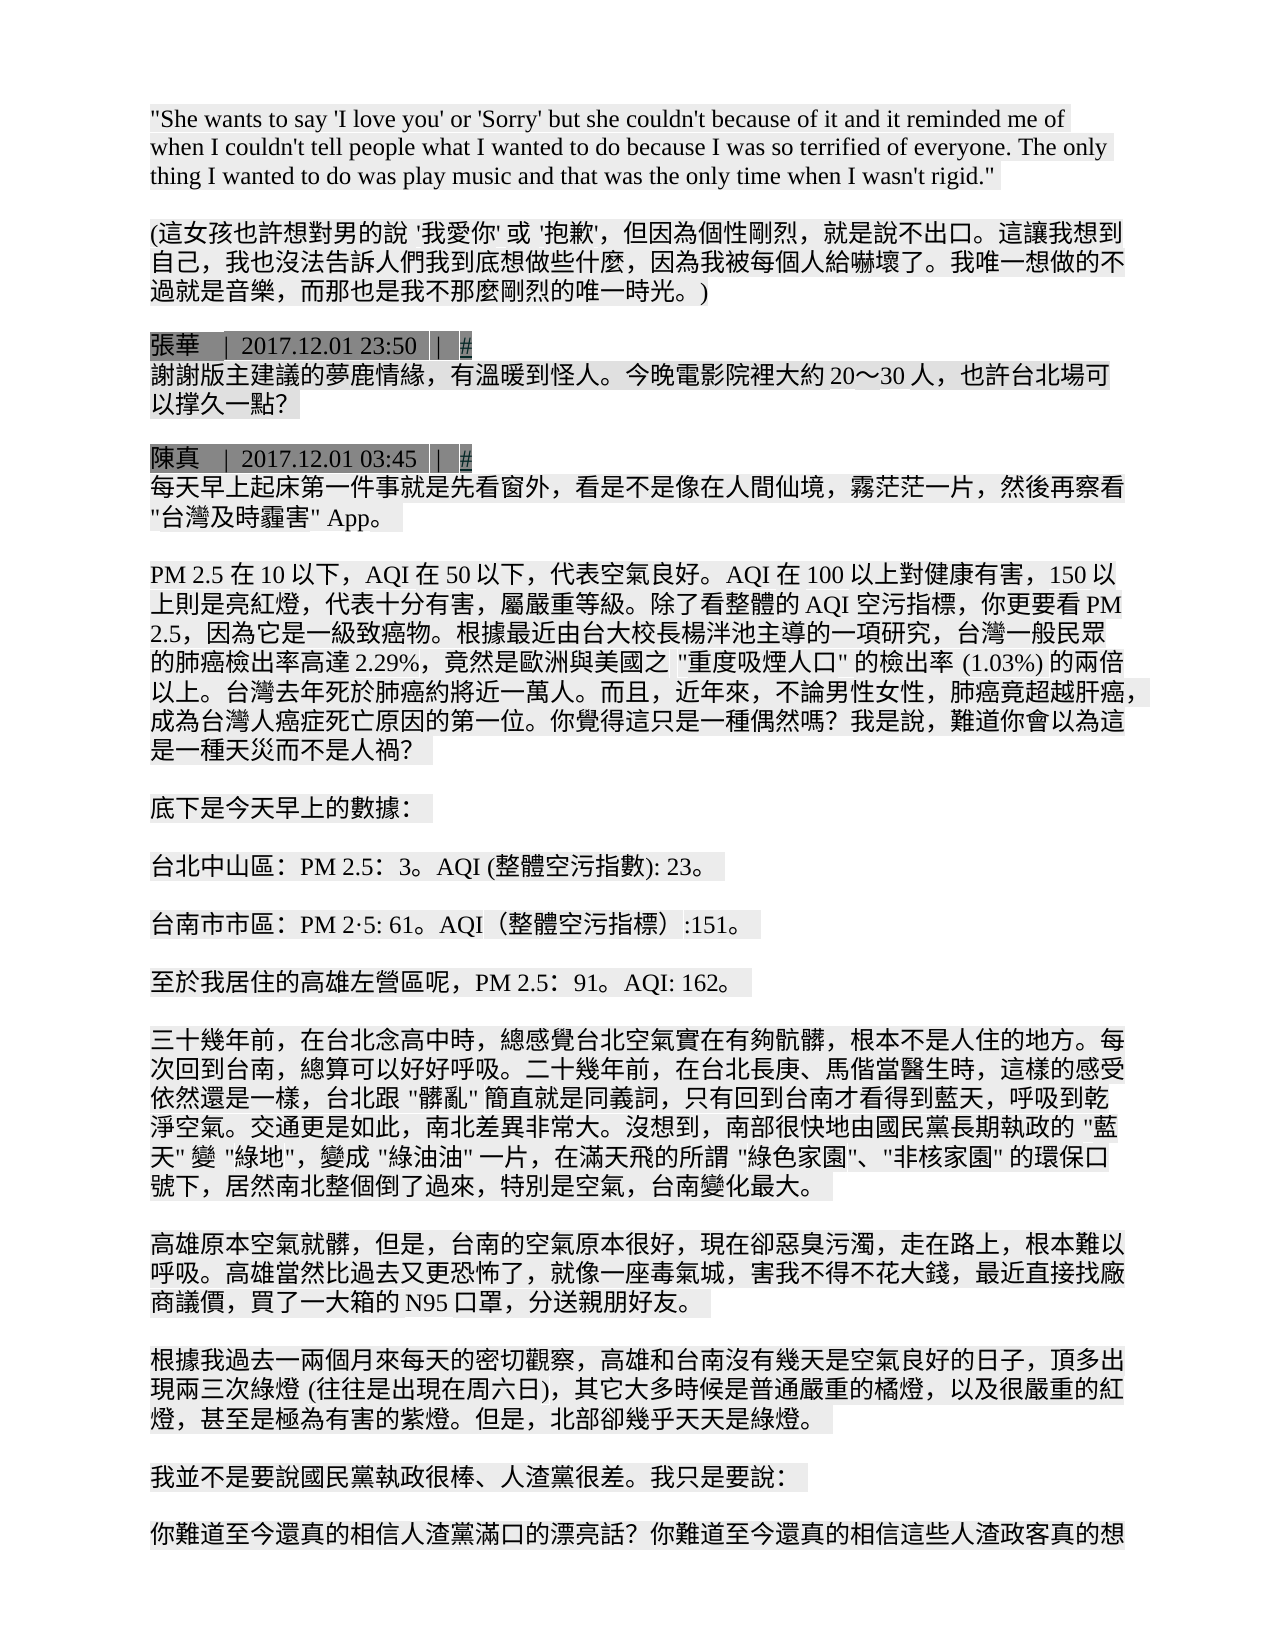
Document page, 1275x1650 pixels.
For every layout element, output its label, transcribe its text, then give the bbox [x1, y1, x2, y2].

text 謝謝版主建議的夢鹿情緣，有溫暖到怪人。今晚電影院裡大約20～30人，也許台北場可以撑久一點？ [150, 361, 1125, 419]
text "She wants to say 'I love you' or 'Sorry' but she couldn't because of it and it reminded me of when I couldn't tell people what I wanted to do because I was so terrified of everyone. The only thing I wanted to do was play music and that was the only time when I wasn't rigid." (這女孩也許想對男的說 '我愛你' 或 '抱歉'，但因為個性剛烈，就是說不出口。這讓我想到自己，我也沒法告訴人們我到底想做些什麼，因為我被每個人給嚇壞了。我唯一想做的不過就是音樂，而那也是我不那麼剛烈的唯一時光。) [150, 75, 1125, 306]
text 每天早上起床第一件事就是先看窗外，看是不是像在人間仙境，霧茫茫一片，然後再察看 "台灣及時霾害" App。 PM 2.5 在10以下，AQI 在50以下，代表空氣良好。AQI 在100以上對健康有害，150以上則是亮紅燈，代表十分有害，屬嚴重等級。除了看整體的AQI 空污指標，你更要看PM 2.5，因為它是一級致癌物。根據最近由台大校長楊泮池主導的一項研究，台灣一般民眾的肺癌檢出率高達2.29%，竟然是歐洲與美國之 "重度吸煙人口" 的檢出率 (1.03%) 的兩倍以上。台灣去年死於肺癌約將近一萬人。而且，近年來，不論男性女性，肺癌竟超越肝癌，成為台灣人癌症死亡原因的第一位。你覺得這只是一種偶然嗎？我是說，難道你會以為這是一種天災而不是人禍？ 底下是今天早上的數據： 台北中山區：PM 2.5：3。AQI (整體空污指數): 23。 台南市市區：PM 2·5: 61。AQI（整體空污指標）:151。 至於我居住的高雄左營區呢，PM 2.5：91。AQI: 162。 三十幾年前，在台北念高中時，總感覺台北空氣實在有夠骯髒，根本不是人住的地方。每次回到台南，總算可以好好呼吸。二十幾年前，在台北長庚、馬偕當醫生時，這樣的感受依然還是一樣，台北跟 "髒亂" 簡直就是同義詞，只有回到台南才看得到藍天，呼吸到乾淨空氣。交通更是如此，南北差異非常大。沒想到，南部很快地由國民黨長期執政的 "藍天" 變 "綠地"，變成 "綠油油" 一片，在滿天飛的所謂 "綠色家園"、"非核家園" 的環保口號下，居然南北整個倒了過來，特別是空氣，台南變化最大。 高雄原本空氣就髒，但是，台南的空氣原本很好，現在卻惡臭污濁，走在路上，根本難以呼吸。高雄當然比過去又更恐怖了，就像一座毒氣城，害我不得不花大錢，最近直接找廠商議價，買了一大箱的N95口罩，分送親朋好友。 根據我過去一兩個月來每天的密切觀察，高雄和台南沒有幾天是空氣良好的日子，頂多出現兩三次綠燈 (往往是出現在周六日)，其它大多時候是普通嚴重的橘燈，以及很嚴重的紅燈，甚至是極為有害的紫燈。但是，北部卻幾乎天天是綠燈。 我並不是要說國民黨執政很棒、人渣黨很差。我只是要說： 你難道至今還真的相信人渣黨滿口的漂亮話？你難道至今還真的相信這些人渣政客真的想要改善什麼空污？他們自始至終全心全意一心一意想的就只有一件事：用什麼樣的手段可以繼續騙選票以維持權力？有了權力，就能不斷為自己和金主們撈錢。 我更想說的是： 關心政治並不是什麼義舉，不是什麼神聖的利他行動，因為你的利益難道不就也只是眾人利益的一部份？難道你可以不用呼吸？難道你可以不用繳稅？所以政客之貪贓枉法和胡作非為搞爛眾人福祉與你無關？ 今天，如果有人每天在你家門口倒了滿地的垃圾，或是往你家無時無刻施放毒氣，你一定會暴跳如雷。但是，當人渣政客們搞爛整個社會，為了私利，污染整個空氣和飲水與無數的食物與食品之衛生與安全時，你卻反而表現得無所謂，甚至繼續力挺；只要人渣政客們三不五時炒作一些反中反華的行徑，你就繼續對著他們高喊 "英雄萬歲"！你覺得這是很棒的一種所謂人民嗎？一種社會制度，只要每隔幾年讓你投張票，這就是你所要的生活實質？即便得到各種癌症也沒關係？洗腎人口(特別是假藥與地下工廠氾濫的南部) 長年高居世界冠軍也沒關係，只要人渣政客們三不五時炒作一些反中反華的行徑，你就滿足了，奉他們為神明了，這就是你所要的生活？ 一個多月前，我寫過高雄市政府經常在搞一些華而不實的大型活動，比方說什麼全球生態交通慶典，搞了足足一個月，弄幾輛腳踏車和電動車，找一些穿著短褲緊身衣的爆奶辣妹示範騎腳踏車給你看，讓你體會生態交通革命的重要，或是像台南更厲害，在公車車身上漆上一些什麼貝殼啦、小魚兒啦，白雲飄啦，或是乾脆漆成綠色，或是請什麼學童在馬路地上集體畫畫，畫出什麼 "綠色的未來"，這就等於是在進行綠色生態交通革命。 很可惡對不對？但是，台灣人偏偏就是吃這一套，因為這類活動就是搞一些吃吃喝喝，搞一些所謂表演或唱唱跳跳的活動，大家吃喝玩樂一番之後，就會以為 "嗯，這個民進黨政府很不錯哦，很關心環保唷，還常常辦活動讓大家玩得粉開心ㄋㄟ"。人渣政客們，不管藍綠，從來就不是真的去改善基礎民生建設，而是專搞些愚民的低能活動。國民黨當然也好不到哪去，只是他比較不擅長於講一套做一套，講的跟做的比較不會差那麼多。 今天有事不得已又得去台南這個亂七八糟到極點的鬼地方，到處挖馬路當然還是免不了，交通更不用說了，真是亂到極點。另外我還注意到一些地方又在圍馬路了，原來明天又要進行似乎是一年一度的什麼碗糕 "林百貨" 的什麼 "2017摩登台南" 的官方大遊行。根據空氣污染指標，如果橘燈以上，不是應該盡量減少戶外活動嗎？ 我不知道這個一年一度的什麼碗糕林百貨的什麼碗糕摩登台南大遊行是什麼東西，但我用肚臍想也知道，一定又是充滿政治意識洗腦的一種所謂文化活動；好奇查了一下，請看這裏有一些前兩年的照片，歌頌起日本鬼子來了，緬懷日本鬼子的恩澤及昔日美好的生活。真是讓人X它媽的有夠反感： https://goo.gl/g4mWZk https://goo.gl/CdmrmD 洗腦就是這樣，每天無時無刻透過媒體與所謂 "教育" 進行灌輸，只要是跟日本有關的，全數美化得像什麼來自天堂神人的偉大恩澤似的，無盡緬懷、感恩與仰慕，讚嘆再讚嘆，歌頌再歌頌。但是，只要是跟大陸有關的，就一概醜化成萬惡不赦的邪惡、醜陋與低俗可笑，盡一切可能挑起對於大陸人的仇恨與不屑。 我常說，在這完全密不通風的鬼島上，一個人除非絕頂聰慧或個性強烈，否則很難逃脫打自貪污老賊李登輝以來所開始進行的這樣一種鋪天蓋地的洗腦。不信你問問周遭的年輕一代，你很難找到一個例外。比方說，所謂 "出國去玩"，十之八九指的就是去日本。倘若有人問你，要你推薦世界上哪些地方值得去玩，你可千萬不要說到大陸，因為很多人會馬上面露不悅，彷彿你侮辱了她的文化水平；我甚至還遇過幾次，馬上很不屑地回應說："噁！我才不會想去那種地方"。可是，只要一講到日本或日本人，很多人 (女生佔絕大多數)，就會開始仰天長嘯："怎麼會那麼好！怎麼會那麼棒！怎麼會那麼美！" 我當然不是說日本的景色美或不美，而是說，這些乍看彷彿純屬個人主觀喜好的想法或態度，其實一點也不主觀，一點也不個人，而是一種政治操作的集體後果。當然，我當然不是說每一個人 "都" 是被洗腦所以才歌頌日本。 底下是兩三年前的一些報導。 陳真 2017. 12. 01. ========================== 資料來源：中華日報林雪娟 資料來源：中國時報曹婷婷 2014. 06. 15. 台南林百貨 開幕前，先舉辦日據「昭和時期的復古遊行」，民眾穿上日本和服，重現昭和時代女性迷人丰采。（記者林雪娟攝） 老建築新生，昨日開幕前，先舉辦「昭和時期的復古遊行」，讓民眾感受當年台灣文明的摩登時代，包括裝扮成當年日據時代的經典人物、昭和日本女性穿著等，另外也邀請舞團舞出台南風采。 台南林百貨當年是「銀座」末廣町商業繁華的象徵，昨日重新開幕，宣告舊城區再度成為新亮點。林百貨 創辦人林方一的媳婦林千惠子，今年九十二歲，在家族陪伴下特地前來。林千惠子說，當年她曾和男朋友（林方一兒子）一起前來，感受當時的繁榮，如今修復後，外觀一模一樣，且更加富麗堂皇，林百貨重生，對林家人來說，更具有特殊的意義。 不只邀請林家家族前來，台南林百貨建築師梅澤捨次廊的孫子也應邀前來共同參與。市長賴清德表示，林百貨開幕，希望未來成為台南新地標，更成為文化觀光勝地。 正式開門迎賓，吸引數百名民眾排隊等候，希望一睹為快，數字電梯也相當熱門，吸引民眾搭乘；許多老一輩民眾昨日也前來排隊，直說這是小時候的記憶，看到頂樓的神社，年輕一輩直說，真是充滿濃濃日本風味。 為了讓各界感受1932年林百貨創建時的昭和時期風華，開幕前先安排在地學子打扮成日治時期的人物，穿梭在中正路上，學生巧扮成當時台灣知名人物如顏水龍、八田與一、楊逵等，也找來南英棒球隊詮釋當年棒球歷史。 專程從東京來台參與盛會的林千惠子說，當年林百貨 經營時，她在東京讀大學，和林方一的次子結婚後，曾經逛過林百貨 1次。 林千惠子此行也帶著22歲孫子小寺恭平來台南，親眼目睹曾祖父在台灣設立的林百貨 ，一家人與有榮焉說，這一刻讓人感動，沒想到台灣人可以這樣保存古老的東西，賦予重生。 台南市長賴清德致詞表示，林百貨 是台灣僅存最老的百貨，也將是台灣最新的百貨，林百貨當年是全台第1座電梯百貨，而今是第1座文創百貨，承先啟後，意義非凡，這座百貨誕生也讓人看見台南珍惜文化資產之用心，凸顯文化立市精神。 [150, 473, 1125, 1550]
text 張華 | 2017.12.01 23:50 | # [150, 331, 1125, 361]
text 陳真 | 2017.12.01 03:45 | # [150, 444, 1125, 473]
